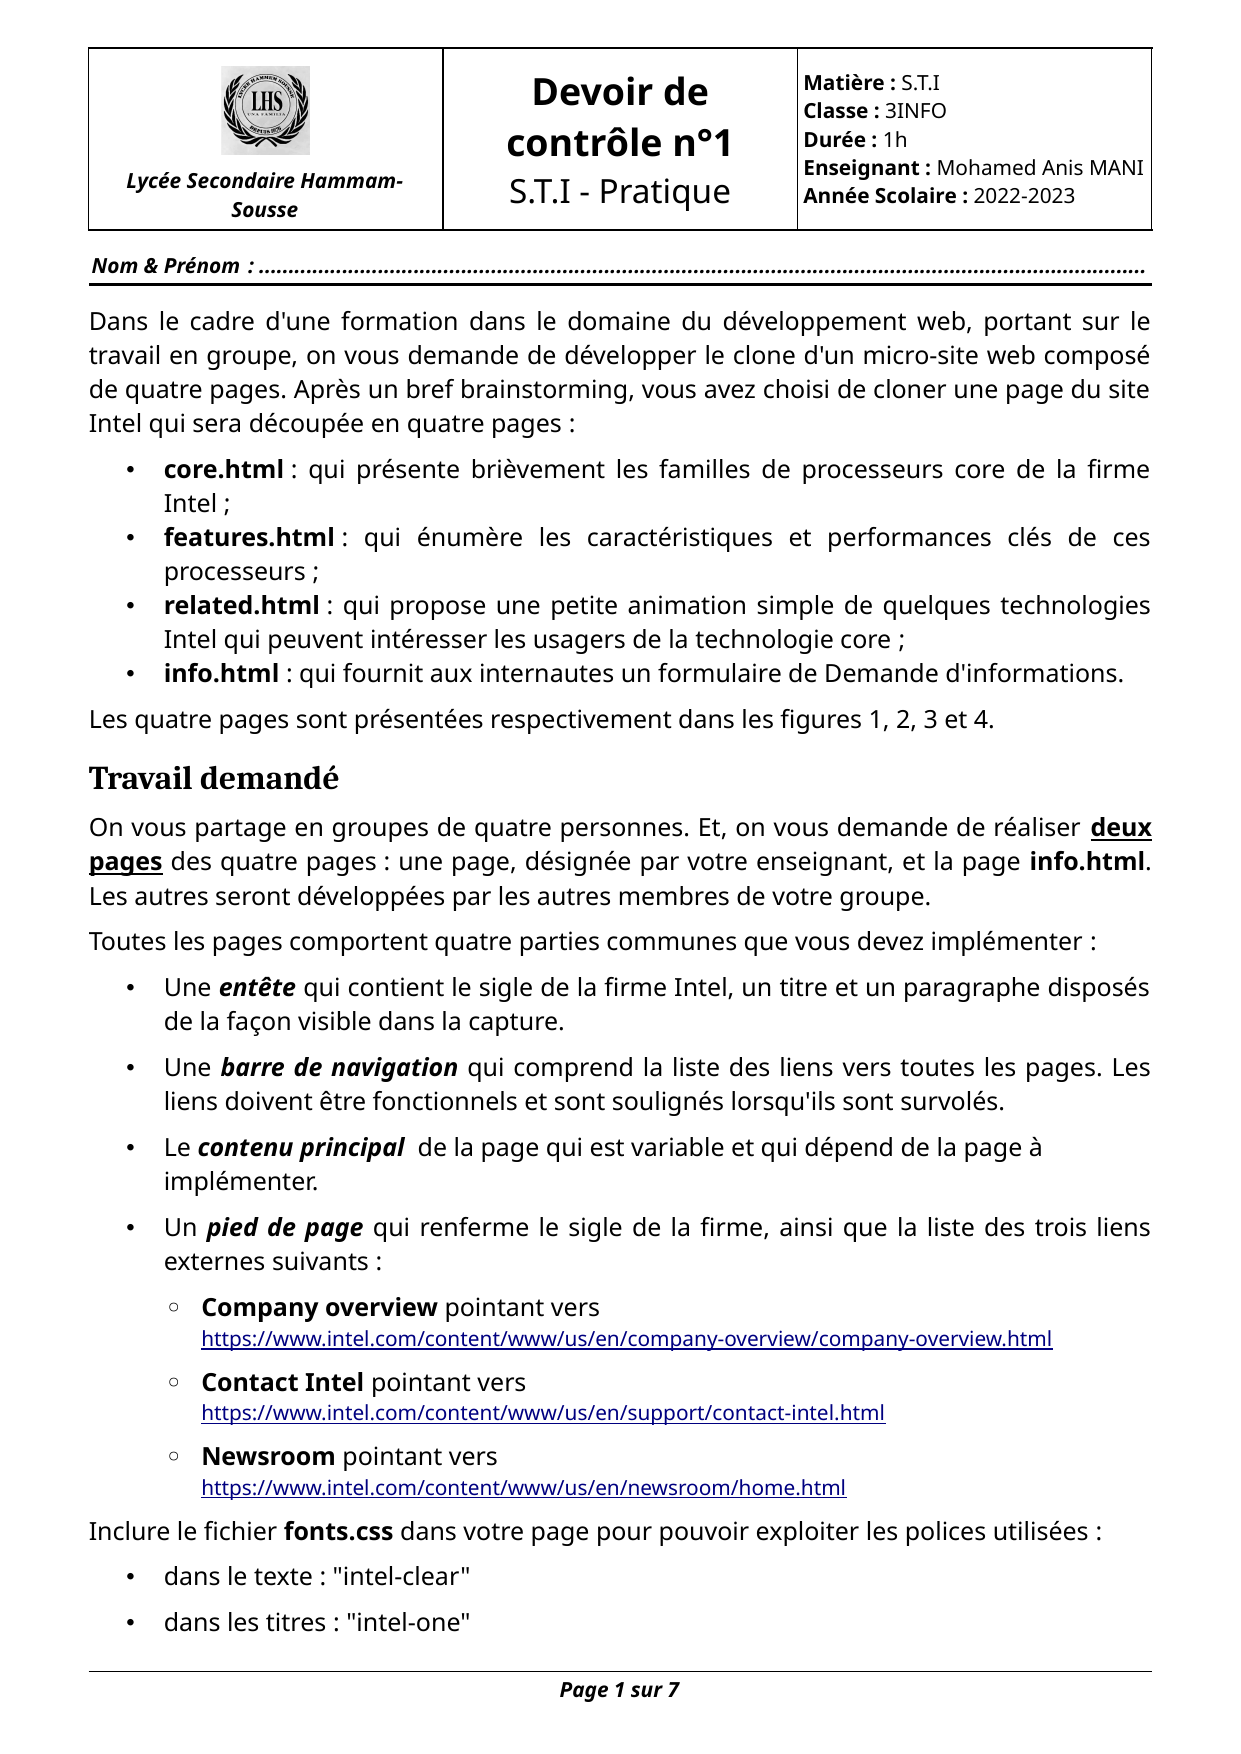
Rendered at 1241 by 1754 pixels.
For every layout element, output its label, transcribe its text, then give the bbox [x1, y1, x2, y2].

list dans les titres : "intel-one" [126, 1605, 1152, 1639]
text Dans le cadre d'une formation dans le domaine du développement web, portant sur le travail en groupe, on vous demande de développer le clone d'un micro-site web composé de quatre pages. Après un bref brainstorming, vous avez choisi de cloner une page du site Intel qui sera découpée en quatre pages : [88, 304, 1152, 440]
list Newsroom pointant vers https://www.intel.com/content/www/us/en/newsroom/home.html [163, 1439, 1152, 1501]
list Le contenu principal de la page qui est variable et qui dépend de la page à implémenter. [126, 1130, 1152, 1198]
list features.html : qui énumère les caractéristiques et performances clés de ces processeurs ; [126, 520, 1152, 588]
text Les quatre pages sont présentées respectivement dans les figures 1, 2, 3 et 4. [88, 702, 1152, 736]
text Inclure le fichier fonts.css dans votre page pour pouvoir exploiter les polices utilisées : [88, 1513, 1152, 1547]
list core.html : qui présente brièvement les familles de processeurs core de la firme Intel ; [126, 452, 1152, 520]
text Toutes les pages comportent quatre parties communes que vous devez implémenter : [88, 924, 1152, 958]
list Company overview pointant vers https://www.intel.com/content/www/us/en/company-overview/company-overview.html [163, 1290, 1152, 1352]
list dans le texte : "intel-clear" [126, 1559, 1152, 1593]
list info.html : qui fournit aux internautes un formulaire de Demande d'informations. [126, 656, 1152, 690]
text On vous partage en groupes de quatre personnes. Et, on vous demande de réaliser deux pages des quatre pages : une page, désignée par votre enseignant, et la page info.html. Les autres seront développées par les autres membres de votre groupe. [88, 810, 1152, 912]
list Une entête qui contient le sigle de la firme Intel, un titre et un paragraphe disposés de la façon visible dans la capture. [126, 970, 1152, 1038]
list related.html : qui propose une petite animation simple de quelques technologies Intel qui peuvent intéresser les usagers de la technologie core ; [126, 588, 1152, 656]
list Une barre de navigation qui comprend la liste des liens vers toutes les pages. Les liens doivent être fonctionnels et sont soulignés lorsqu'ils sont survolés. [126, 1050, 1152, 1118]
subtitle Travail demandé [88, 760, 1152, 798]
list Contact Intel pointant vers https://www.intel.com/content/www/us/en/support/contact-intel.html [163, 1364, 1152, 1427]
list Un pied de page qui renferme le sigle de la firme, ainsi que la liste des trois liens externes suivants : [126, 1210, 1152, 1278]
